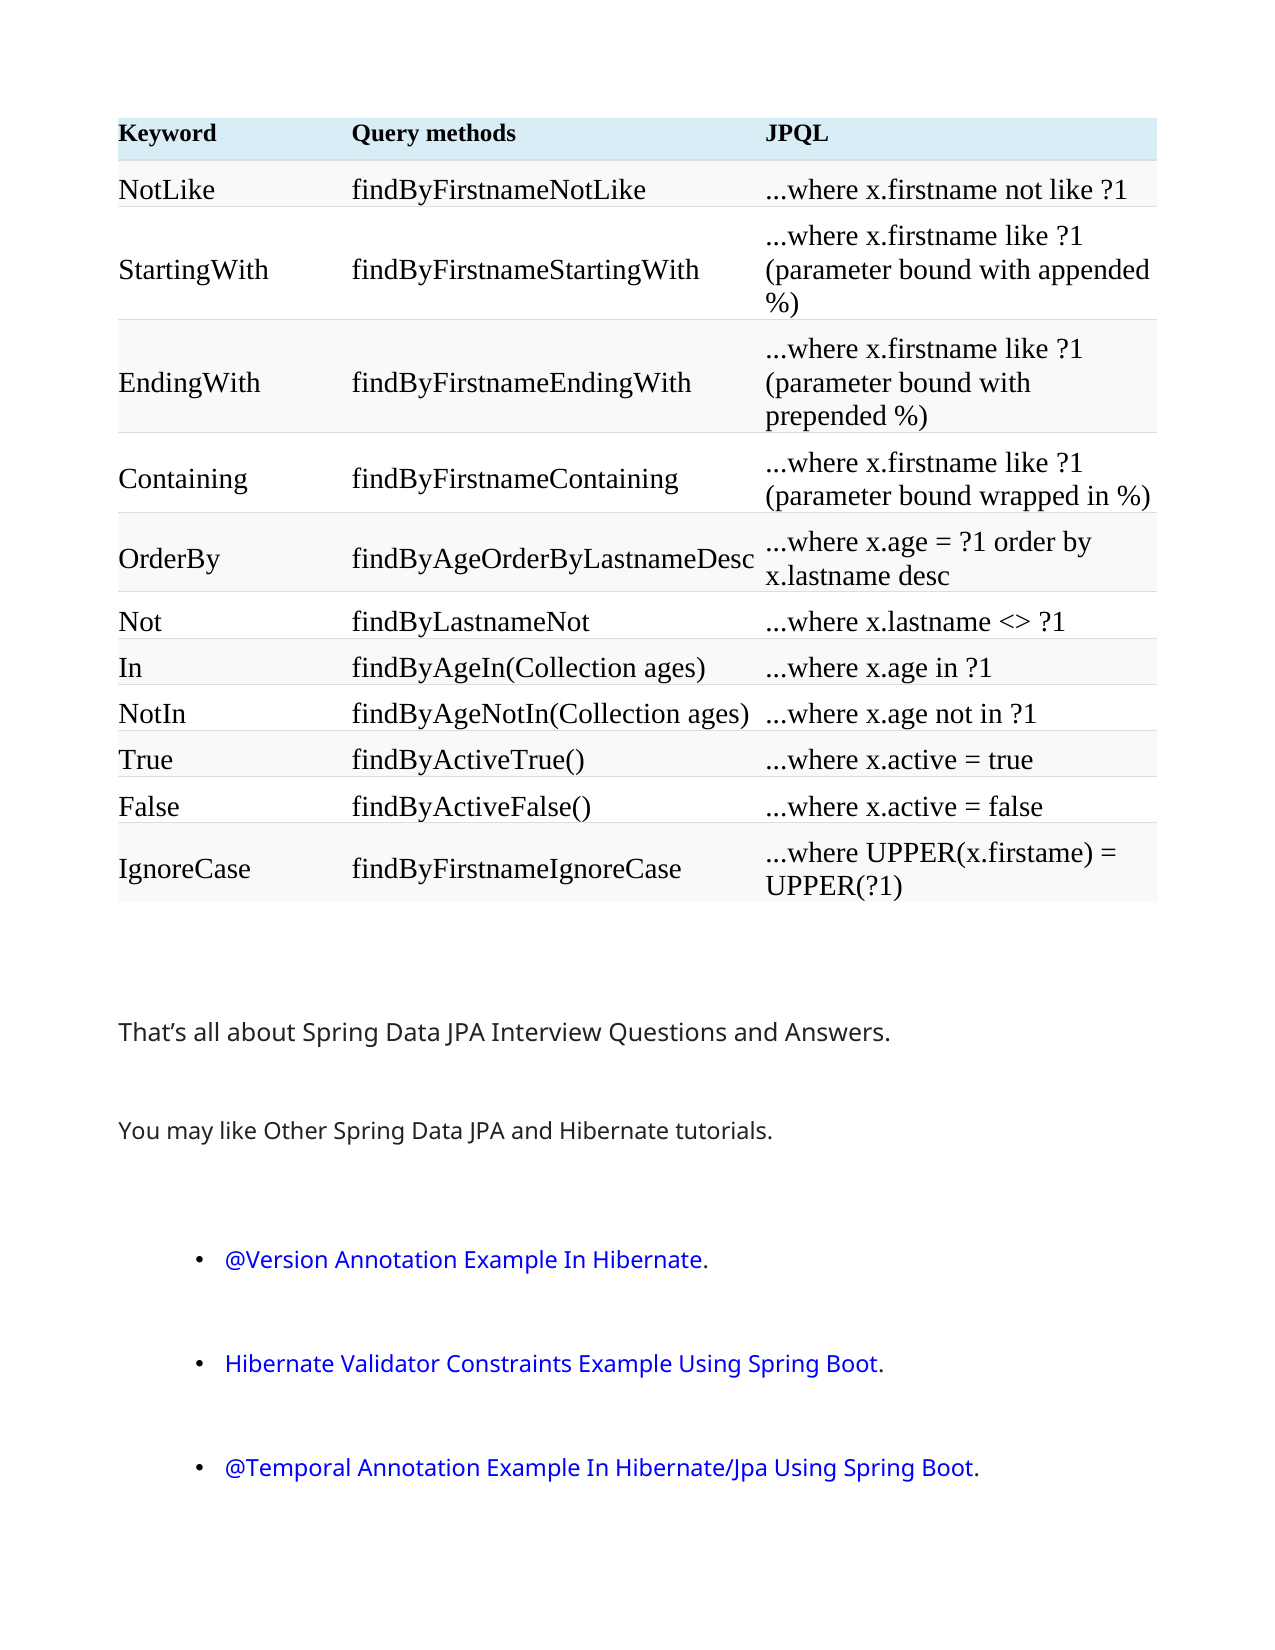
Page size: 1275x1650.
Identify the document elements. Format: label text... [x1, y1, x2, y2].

list @Temporal Annotation Example In Hibernate/Jpa Using Spring Boot. [195, 1451, 1157, 1483]
table_cell True [118, 731, 351, 776]
table_cell ...where x.firstname like ?1 (parameter bound with prepended %) [765, 320, 1157, 432]
table_cell ...where x.firstname not like ?1 [765, 161, 1157, 206]
text That’s all about Spring Data JPA Interview Questions and Answers. [118, 1014, 1157, 1048]
table_cell findByAgeNotIn(Collection ages) [351, 685, 765, 730]
table_cell findByActiveTrue() [351, 731, 765, 776]
table_cell ...where x.lastname <> ?1 [765, 592, 1157, 638]
table_cell findByFirstnameContaining [351, 433, 765, 512]
table_cell ...where x.age = ?1 order by x.lastname desc [765, 513, 1157, 591]
table_cell ...where x.active = false [765, 777, 1157, 822]
table_cell StartingWith [118, 207, 351, 319]
table_cell NotIn [118, 685, 351, 730]
table_header Query methods [351, 118, 765, 159]
list Hibernate Validator Constraints Example Using Spring Boot. [195, 1347, 1157, 1379]
table_cell NotLike [118, 161, 351, 206]
table_cell findByLastnameNot [351, 592, 765, 638]
table_cell ...where x.age in ?1 [765, 639, 1157, 684]
table_cell findByActiveFalse() [351, 777, 765, 822]
table_cell findByAgeIn(Collection ages) [351, 639, 765, 684]
table_header Keyword [118, 118, 351, 159]
list @Version Annotation Example In Hibernate. [195, 1243, 1157, 1275]
table_cell EndingWith [118, 320, 351, 432]
table_cell findByAgeOrderByLastnameDesc [351, 513, 765, 591]
table_cell ...where x.firstname like ?1 (parameter bound wrapped in %) [765, 433, 1157, 512]
table_cell IgnoreCase [118, 823, 351, 902]
table_cell findByFirstnameEndingWith [351, 320, 765, 432]
table_cell ...where x.firstname like ?1 (parameter bound with appended %) [765, 207, 1157, 319]
table_cell Not [118, 592, 351, 638]
table_cell findByFirstnameNotLike [351, 161, 765, 206]
table_cell ...where UPPER(x.firstame) = UPPER(?1) [765, 823, 1157, 902]
table_cell ...where x.active = true [765, 731, 1157, 776]
table_cell ...where x.age not in ?1 [765, 685, 1157, 730]
table_header JPQL [765, 118, 1157, 159]
table_cell findByFirstnameIgnoreCase [351, 823, 765, 902]
table_cell OrderBy [118, 513, 351, 591]
table_cell findByFirstnameStartingWith [351, 207, 765, 319]
table_cell In [118, 639, 351, 684]
text You may like Other Spring Data JPA and Hibernate tutorials. [118, 1114, 1157, 1146]
table_cell Containing [118, 433, 351, 512]
table_cell False [118, 777, 351, 822]
